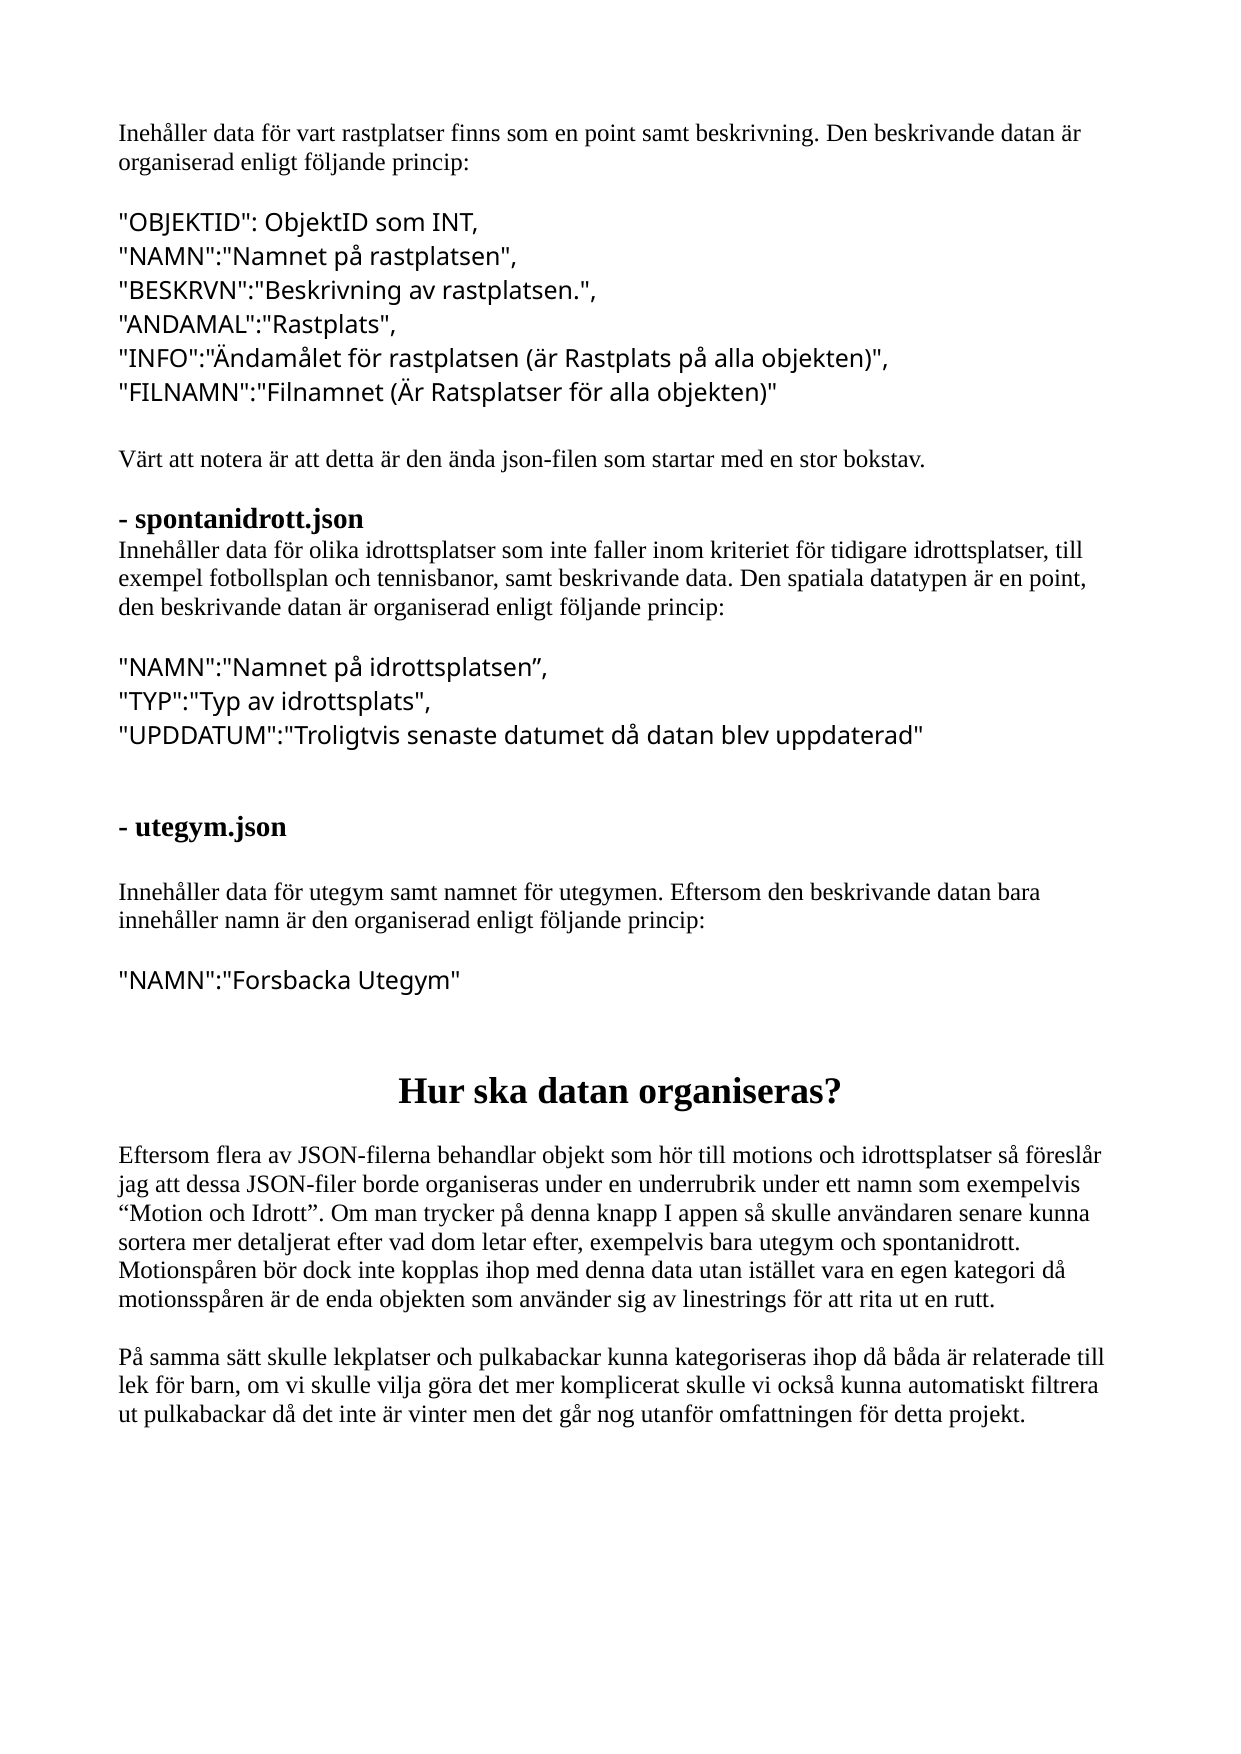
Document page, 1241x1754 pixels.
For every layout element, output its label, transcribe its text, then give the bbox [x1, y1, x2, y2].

text Hur ska datan organiseras? [118, 1069, 1122, 1112]
text "UPDDATUM":"Troligtvis senaste datumet då datan blev uppdaterad" [118, 718, 1122, 752]
text "NAMN":"Namnet på rastplatsen", [118, 238, 1122, 272]
text Värt att notera är att detta är den ända json-filen som startar med en stor bokstav. [118, 443, 1122, 472]
text Inehåller data för vart rastplatser finns som en point samt beskrivning. Den beskrivande datan är organiserad enligt följande princip: [118, 118, 1122, 176]
text Eftersom flera av JSON-filerna behandlar objekt som hör till motions och idrottsplatser så föreslår jag att dessa JSON-filer borde organiseras under en underrubrik under ett namn som exempelvis “Motion och Idrott”. Om man trycker på denna knapp I appen så skulle användaren senare kunna sortera mer detaljerat efter vad dom letar efter, exempelvis bara utegym och spontanidrott. Motionspåren bör dock inte kopplas ihop med denna data utan istället vara en egen kategori då motionsspåren är de enda objekten som använder sig av linestrings för att rita ut en rutt. [118, 1141, 1122, 1313]
text "BESKRVN":"Beskrivning av rastplatsen.", [118, 272, 1122, 307]
text Innehåller data för olika idrottsplatser som inte faller inom kriteriet för tidigare idrottsplatser, till exempel fotbollsplan och tennisbanor, samt beskrivande data. Den spatiala datatypen är en point, den beskrivande datan är organiserad enligt följande princip: [118, 535, 1122, 621]
text "NAMN":"Forsbacka Utegym" [118, 963, 1122, 997]
text "INFO":"Ändamålet för rastplatsen (är Rastplats på alla objekten)", [118, 341, 1122, 375]
text "FILNAMN":"Filnamnet (Är Ratsplatser för alla objekten)" [118, 375, 1122, 409]
text "NAMN":"Namnet på idrottsplatsen”, [118, 650, 1122, 684]
text - spontanidrott.json [118, 501, 1122, 535]
text Innehåller data för utegym samt namnet för utegymen. Eftersom den beskrivande datan bara innehåller namn är den organiserad enligt följande princip: [118, 877, 1122, 934]
text "ANDAMAL":"Rastplats", [118, 307, 1122, 341]
text På samma sätt skulle lekplatser och pulkabackar kunna kategoriseras ihop då båda är relaterade till lek för barn, om vi skulle vilja göra det mer komplicerat skulle vi också kunna automatiskt filtrera ut pulkabackar då det inte är vinter men det går nog utanför omfattningen för detta projekt. [118, 1342, 1122, 1428]
text "TYP":"Typ av idrottsplats", [118, 684, 1122, 718]
text "OBJEKTID": ObjektID som INT, [118, 204, 1122, 238]
text - utegym.json [118, 809, 1122, 843]
